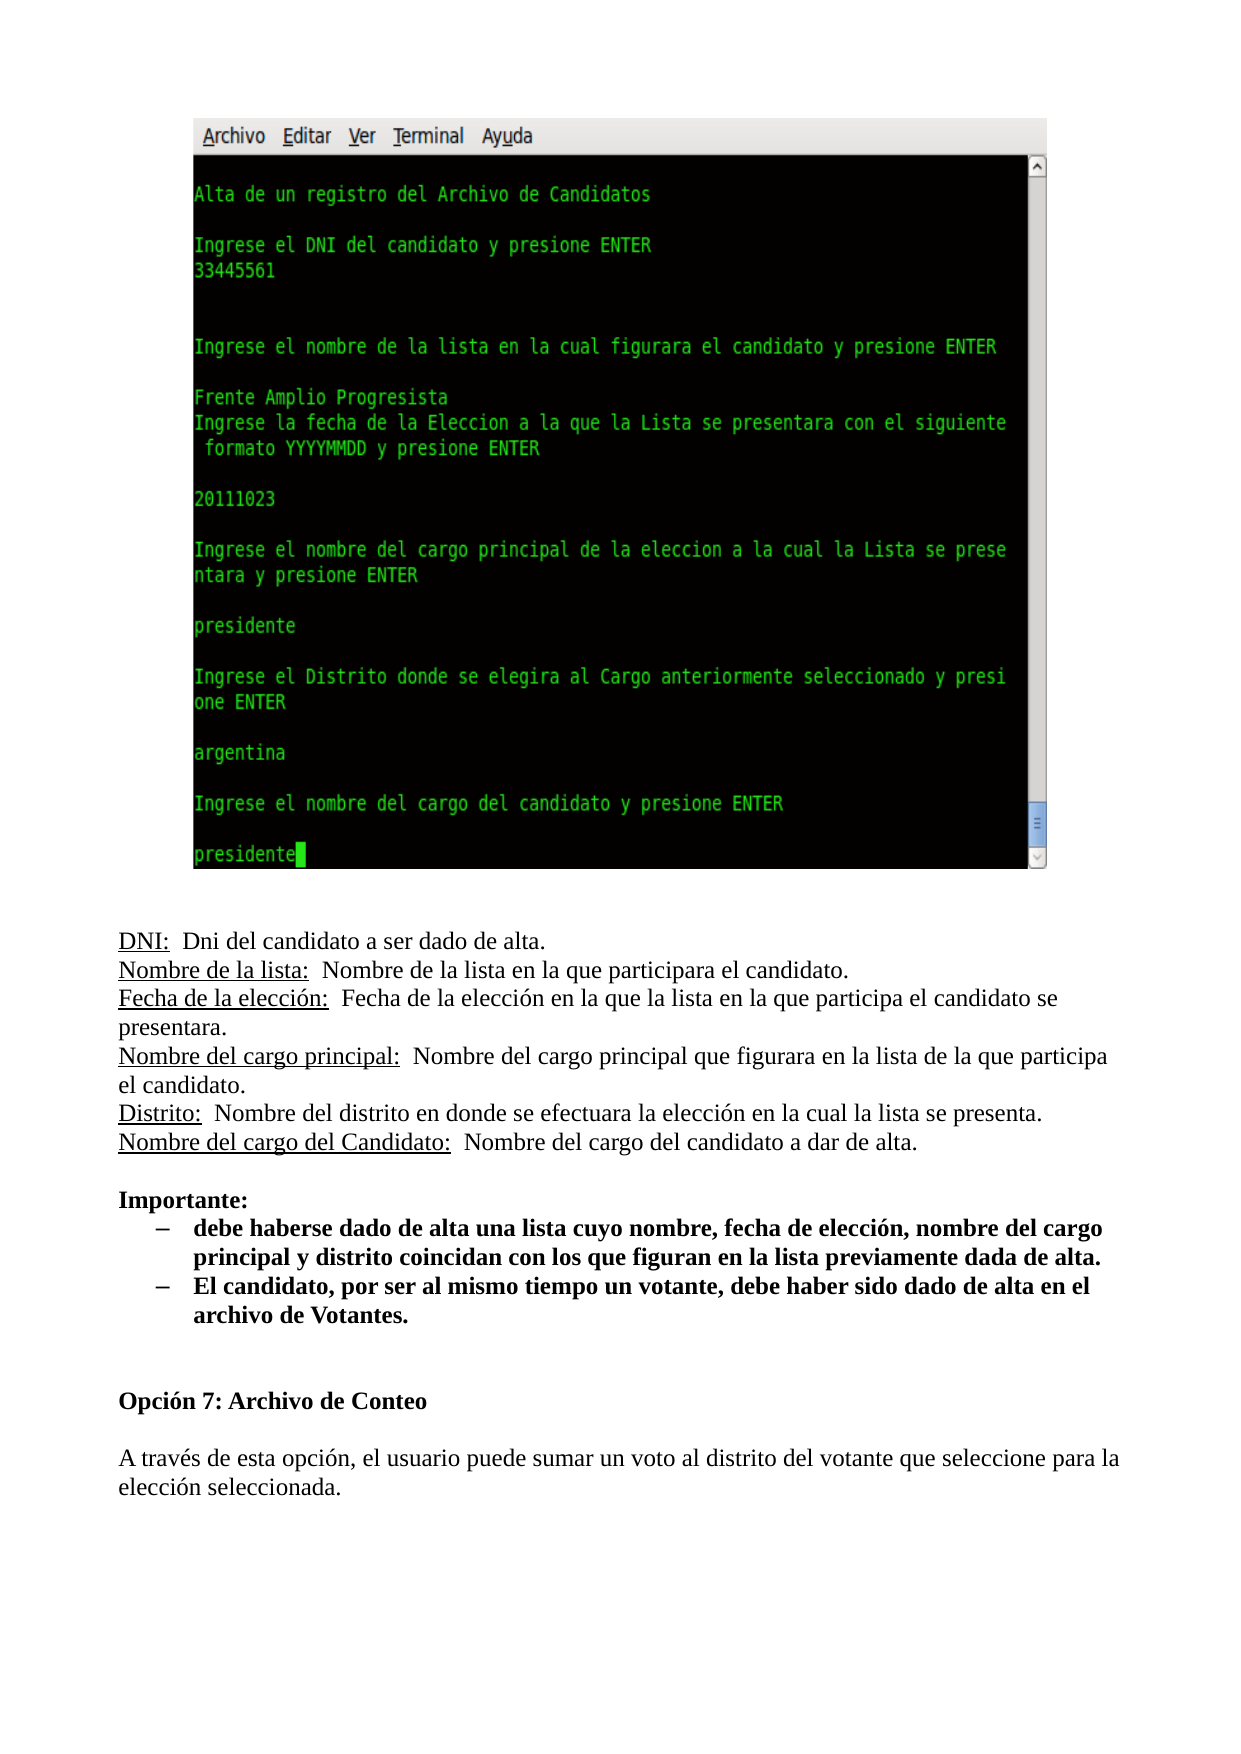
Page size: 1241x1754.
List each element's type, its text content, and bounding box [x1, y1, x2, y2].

text Nombre del cargo del Candidato: Nombre del cargo del candidato a dar de alta. [118, 1127, 1122, 1156]
text Nombre del cargo principal: Nombre del cargo principal que figurara en la lista de la que participa el candidato. [118, 1041, 1122, 1098]
picture [193, 118, 1047, 869]
text A través de esta opción, el usuario puede sumar un voto al distrito del votante que seleccione para la elección seleccionada. [118, 1443, 1122, 1501]
list debe haberse dado de alta una lista cuyo nombre, fecha de elección, nombre del cargo principal y distrito coincidan con los que figuran en la lista previamente dada de alta. [156, 1213, 1122, 1271]
text Opción 7: Archivo de Conteo [118, 1386, 1122, 1415]
text DNI: Dni del candidato a ser dado de alta. [118, 926, 1122, 955]
text Nombre de la lista: Nombre de la lista en la que participara el candidato. [118, 955, 1122, 983]
text Distrito: Nombre del distrito en donde se efectuara la elección en la cual la lista se presenta. [118, 1098, 1122, 1127]
list El candidato, por ser al mismo tiempo un votante, debe haber sido dado de alta en el archivo de Votantes. [156, 1271, 1122, 1328]
text Importante: [118, 1185, 1122, 1213]
text Fecha de la elección: Fecha de la elección en la que la lista en la que participa el candidato se presentara. [118, 983, 1122, 1041]
